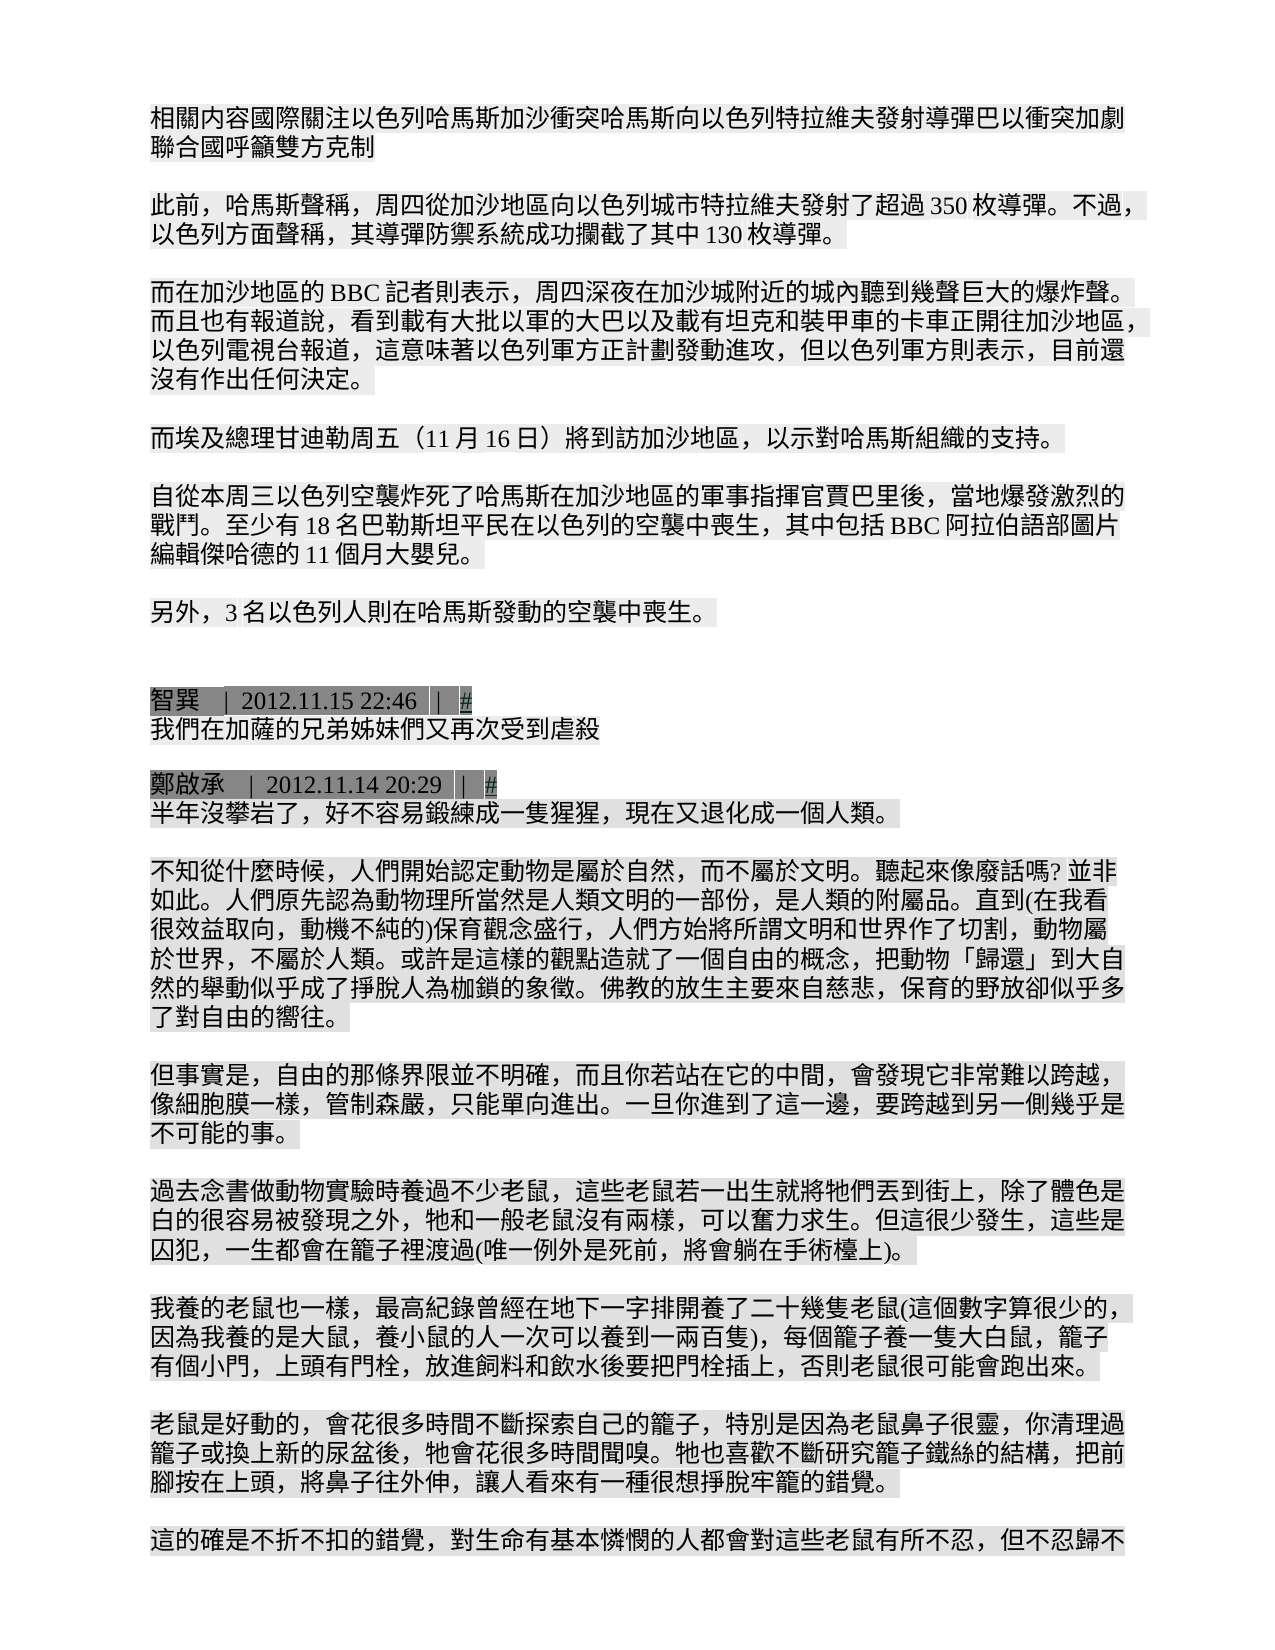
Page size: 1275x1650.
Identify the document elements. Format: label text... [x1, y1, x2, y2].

text 半年沒攀岩了，好不容易鍛練成一隻猩猩，現在又退化成一個人類。 不知從什麼時候，人們開始認定動物是屬於自然，而不屬於文明。聽起來像廢話嗎? 並非如此。人們原先認為動物理所當然是人類文明的一部份，是人類的附屬品。直到(在我看很效益取向，動機不純的)保育觀念盛行，人們方始將所謂文明和世界作了切割，動物屬於世界，不屬於人類。或許是這樣的觀點造就了一個自由的概念，把動物「歸還」到大自然的舉動似乎成了掙脫人為枷鎖的象徵。佛教的放生主要來自慈悲，保育的野放卻似乎多了對自由的嚮往。 但事實是，自由的那條界限並不明確，而且你若站在它的中間，會發現它非常難以跨越，像細胞膜一樣，管制森嚴，只能單向進出。一旦你進到了這一邊，要跨越到另一側幾乎是不可能的事。 過去念書做動物實驗時養過不少老鼠，這些老鼠若一出生就將牠們丟到街上，除了體色是白的很容易被發現之外，牠和一般老鼠沒有兩樣，可以奮力求生。但這很少發生，這些是囚犯，一生都會在籠子裡渡過(唯一例外是死前，將會躺在手術檯上)。 我養的老鼠也一樣，最高紀錄曾經在地下一字排開養了二十幾隻老鼠(這個數字算很少的，因為我養的是大鼠，養小鼠的人一次可以養到一兩百隻)，每個籠子養一隻大白鼠，籠子有個小門，上頭有門栓，放進飼料和飲水後要把門栓插上，否則老鼠很可能會跑出來。 老鼠是好動的，會花很多時間不斷探索自己的籠子，特別是因為老鼠鼻子很靈，你清理過籠子或換上新的尿盆後，牠會花很多時間聞嗅。牠也喜歡不斷研究籠子鐵絲的結構，把前腳按在上頭，將鼻子往外伸，讓人看來有一種很想掙脫牢籠的錯覺。 這的確是不折不扣的錯覺，對生命有基本憐憫的人都會對這些老鼠有所不忍，但不忍歸不忍，老鼠本人是否想要自我解放而奔向自由卻是另一回事了。不只一次有人(通常是女生)對我說應該把這些老鼠全放了，讓牠們重獲自由，我通常是笑笑，我知道那是不可能的，這些老鼠從小被飼養，沒有謀生能力的。 有天發生一件事，卻讓我大感意外，我在做完每天固定更換飼料飲水的程序後，忘了將一個籠子的門栓插上，中間過了差不多二十個小時，隔天回來檢查時看到了令人難以置信的一幕: 那隻老鼠確實跑出來了，但牠並沒有奔向自由、在動物房的地下亂跑或藏匿，相反地牠用兩腳站起，緊緊用背部貼在籠子外側，全身發抖而一臉驚恐地看著我 (事實上是聞著我，因為老鼠視力很差)。和電影裡人用背部貼在懸崖峭壁上那動作幾乎一模一樣。 當我說一臉驚恐並不是在誇大，老鼠也有表情，和老鼠混久了你就能分辨得出來。我發現籠裡的飼料和飲水完全沒有減少，籠子的小門則大概是因為牠跑出來後去碰到，所以又被關上了。雖然沒有門栓，但顯然老鼠不懂得開門，所以回不去裡頭了。 我把這隻驚嚇過度而全身僵硬的老鼠輕輕抓起，放回籠內並將門栓插回，然後仔細想著這一切究竟代表著什麼(牠這時終於放鬆下來，在熟悉的環境中四處聞嗅)。很顯然這隻老鼠並沒有因為能逃出籠子而感到心花怒放，相反地牠因為回不去籠子裡而感到極度恐懼，這恐懼是如此強烈甚至蓋過了覓食的本能，老鼠一般在晚上會不斷吃東西，但這可憐的小傢伙必定用同樣的姿勢就這樣在籠子外側挨了一整晚，害怕地不知所措。 我知道人為的禁錮會造成動物野性的喪失和生存的困難，但我卻沒有想到有這樣的強烈的影響。這顯然不是個案，因為我在家裡養過很多黃金鼠，這是一種探索慾十分強烈的動物，一有機會牠就會爬出籠子，但許多次我發現牠們偷跑出來後，瑟縮在屋子裡的角落一動也不敢動，伸手去抓牠時顯得非常害怕。 不知道為什麼說到老鼠來，我本來要說人的。 長久以來我一直想創造一種自由創作的環境，這想法隨著時間而愈來愈明確而強烈。我很想成立一個有別於任何學界商界以及其他各界的藝術中心，這中心佔地遼闊，擁有各種創作需要的空間和硬體設備，比如各種繪畫雕刻音樂寫作編織需要的器材，當然也有最新的數位高科技，只要用得上的都有。在這裡不必打卡，不必開會，不必評鑑，也沒有業績需求，沒有上司下屬關係，更沒有社交文化，簡單說這裡不是一間公司，不是一間學校，更不是一個藝廊。 既然它什麼都不是，那它是個空殼嗎? 非也，它什麼都不是，但你要在裡頭幹什麼都行。幹什麼都行的意思就是幹什麼都行，也就是說什麼都不幹也行。很玄是嗎? 聽起來像養蚊子用的，非非也，這裡要養的是一群特殊的人，它的成員都是特別選定的，是那些茫茫人海中擁有特殊靈魂和才能、和一般人呼吸著不同空氣的人類。初期或許先找十個吧 (事實上我都想好人選了)，我會盡一切能力說服他，讓他相信他在裡頭可以自由自在地活著。我會給他足夠的生活費用 (比如說每個月二十萬元)，供他一切他創作所需要的軟硬體，其他就隨便他。他沒有時間壓力，沒有業績壓力，他不必被強迫做任何事，包括生產他的作品，他想做就做，不想做就別做。他要來不來也隨他，他只對他自己負責，他要努力創作我就全力支援，他要整天吃喝完樂我也不反對。 這中心內是很歡迎互動的，這些”藝術家”之間隨時可以互相交流，分享各種技術或心得，若有人想要辦講座或課程是最好不過，自由參加。但若有人想要閉門造車亦無不可，沒有人會強迫他交出什麼他不願意交出的東西。若有人想要將作品成為商品，我們可以全力協助販售，但若你想孤芳自賞或是創作完一個就毀掉一個，那也隨便你。總之這裡只有一條規矩，那就是不能侵犯別人的隱私，這中心對隱私是極度尊重的。這裡說的隱私是一個大的概念，一個人所重視的一切都算是他的隱私。比如說他吃飯時不喜歡有人在旁邊，那就沒有人有權利去干擾，比如說一個人喜歡在半夜雕刻他的作品，那誰也不能阻止他或強迫他白天工作。比如說一個人創作時不喜歡穿衣服，必須要露鳥能才文思泉湧，那誰也不能逼迫他把小鳥收起來。 自作聰明的人大概會問我，那如果其中一人的隱私侵犯到了另一人的隱私呢? 可憐的孩子，連這也想不透，我找來的都是何許人也? 他們會輕易克服這些問題的。一切技術問題都不是問題。問題還是在於是哪些人。 要這樣一間中心何用? 啥事也不幹不是燒錢而已嗎? 是啊，人們最關心的就是錢。錢或運用錢的價值觀念是一個說不準的東西，許多保育和科學研究計劃都是在燒錢而已，就說上太空好了，上太空有什麼用? NASA 燒掉了多少錢為了上月球和火星，這些與我們何干? 但我們仍然拍手叫好。相對來說我的藝術中心花不了多少錢的，我估計十億台幣應該就可以有初步規模了。你若說上火星可以拓展人類的視野、滿足我們心靈的好奇和想像，因此值得我們不顧一切來達成，那藝術的價值又怎麼會低於這一切呢? 不過我不是要提高人們的藝術鑑賞水平或提高藝術本身的存在價值，這些我不關心，這中心本身是無用的，就像藝術本身也是無用的。也許無用之處日後會有大用，誰也說不準，但那並不是我真正關心的，我只關心一件小事，也就是這中心對這些藝術家來說有什麼用。簡單說它是一個心靈的野放場，讓那些本來不屬於牢籠的心得以釋放，讓原本被栓在地面的能夠重回天空飛翔。這是一個”放生”藝術家的地方。 之所以會有這樣的想法，是因為我認識許多才氣四溢，敏銳而深沉的人，但這些人往往困在現實環境的牢籠中，奄奄一息。你可以聽到或深深感覺到他們被囚禁而發出的痛苦呼喊。我如果能創造出一片屬於鳥的天空或一個屬於魚的海洋，那不是很好嗎? 簡單說我想創造出一個適合創造的環境，至於這些創造者創造出些什麼就不是我關心的了。(雖然我也認為這會大大增加好作品誕生的機率) 弄這個中心也是有私心的，因為我同樣也嚮往這樣一種環境，可以讓我自由地做我想做的事。 這樣一種構想很迷人是吧? 這個構想是基於一個我曾經相信的想法，那就是善意會帶來自由，或者說善意可以讓人改變。但我最近終於明白，這一切不過是個妄想，人是不會改變的，他只會是他原本的樣子，一旦你習於禁錮，你就很難真正逃離它了，就像我的老鼠一樣。換個方式說，人之為惡是沒有不得以這回事的，我們常以為有人之為惡是因為他沒有選擇，若你給了他善意或給了他一個充滿善意的環境，他就會揚棄惡而選擇為善。事實不是如此的，至少我終於真正體認到人是極度複雜的，而人心之惡遠比人心之善來得強大許多，演化在我們心中種下了一個很難改變的黃金比例。 而那一絲若隱若現，似明似滅的善意火光如何有可能真正燃起，讓我們不再盲目，當然就不是我那愚蠢的幻想所能回答的了。我終於明白，人唯一會改變，就是他自己決定改變之時。但那就和自由一樣，是極度困難的。 [150, 799, 1125, 1556]
text 鄭啟承 | 2012.11.14 20:29 | # [150, 770, 1125, 799]
text 我們在加薩的兄弟姊妹們又再次受到虐殺 [150, 716, 1125, 745]
text BBC中文網相關新聞 http://www.bbc.co.uk/zhongwen/trad/world/2012/11/121116_israel_reservists.shtml 以色列國防部長巴拉克下令召集3萬名後備軍。有傳言說，以色列可能會向加沙地帶發動地面進攻。 以色列軍方發言人在「推特」（Twitter）上發帖說，以色列軍方已經在加沙地區散發傳單，呼籲當地平民疏散，並遠離巴勒斯坦激進組織哈馬斯及其它「恐怖組織」。 相關内容國際關注以色列哈馬斯加沙衝突哈馬斯向以色列特拉維夫發射導彈巴以衝突加劇 聯合國呼籲雙方克制 此前，哈馬斯聲稱，周四從加沙地區向以色列城市特拉維夫發射了超過350枚導彈。不過，以色列方面聲稱，其導彈防禦系統成功攔截了其中130枚導彈。 而在加沙地區的BBC記者則表示，周四深夜在加沙城附近的城內聽到幾聲巨大的爆炸聲。而且也有報道說，看到載有大批以軍的大巴以及載有坦克和裝甲車的卡車正開往加沙地區，以色列電視台報道，這意味著以色列軍方正計劃發動進攻，但以色列軍方則表示，目前還沒有作出任何決定。 而埃及總理甘迪勒周五（11月16日）將到訪加沙地區，以示對哈馬斯組織的支持。 自從本周三以色列空襲炸死了哈馬斯在加沙地區的軍事指揮官賈巴里後，當地爆發激烈的戰鬥。至少有18名巴勒斯坦平民在以色列的空襲中喪生，其中包括BBC阿拉伯語部圖片編輯傑哈德的11個月大嬰兒。 另外，3名以色列人則在哈馬斯發動的空襲中喪生。 [150, 75, 1125, 627]
text 智巽 | 2012.11.15 22:46 | # [150, 686, 1125, 716]
